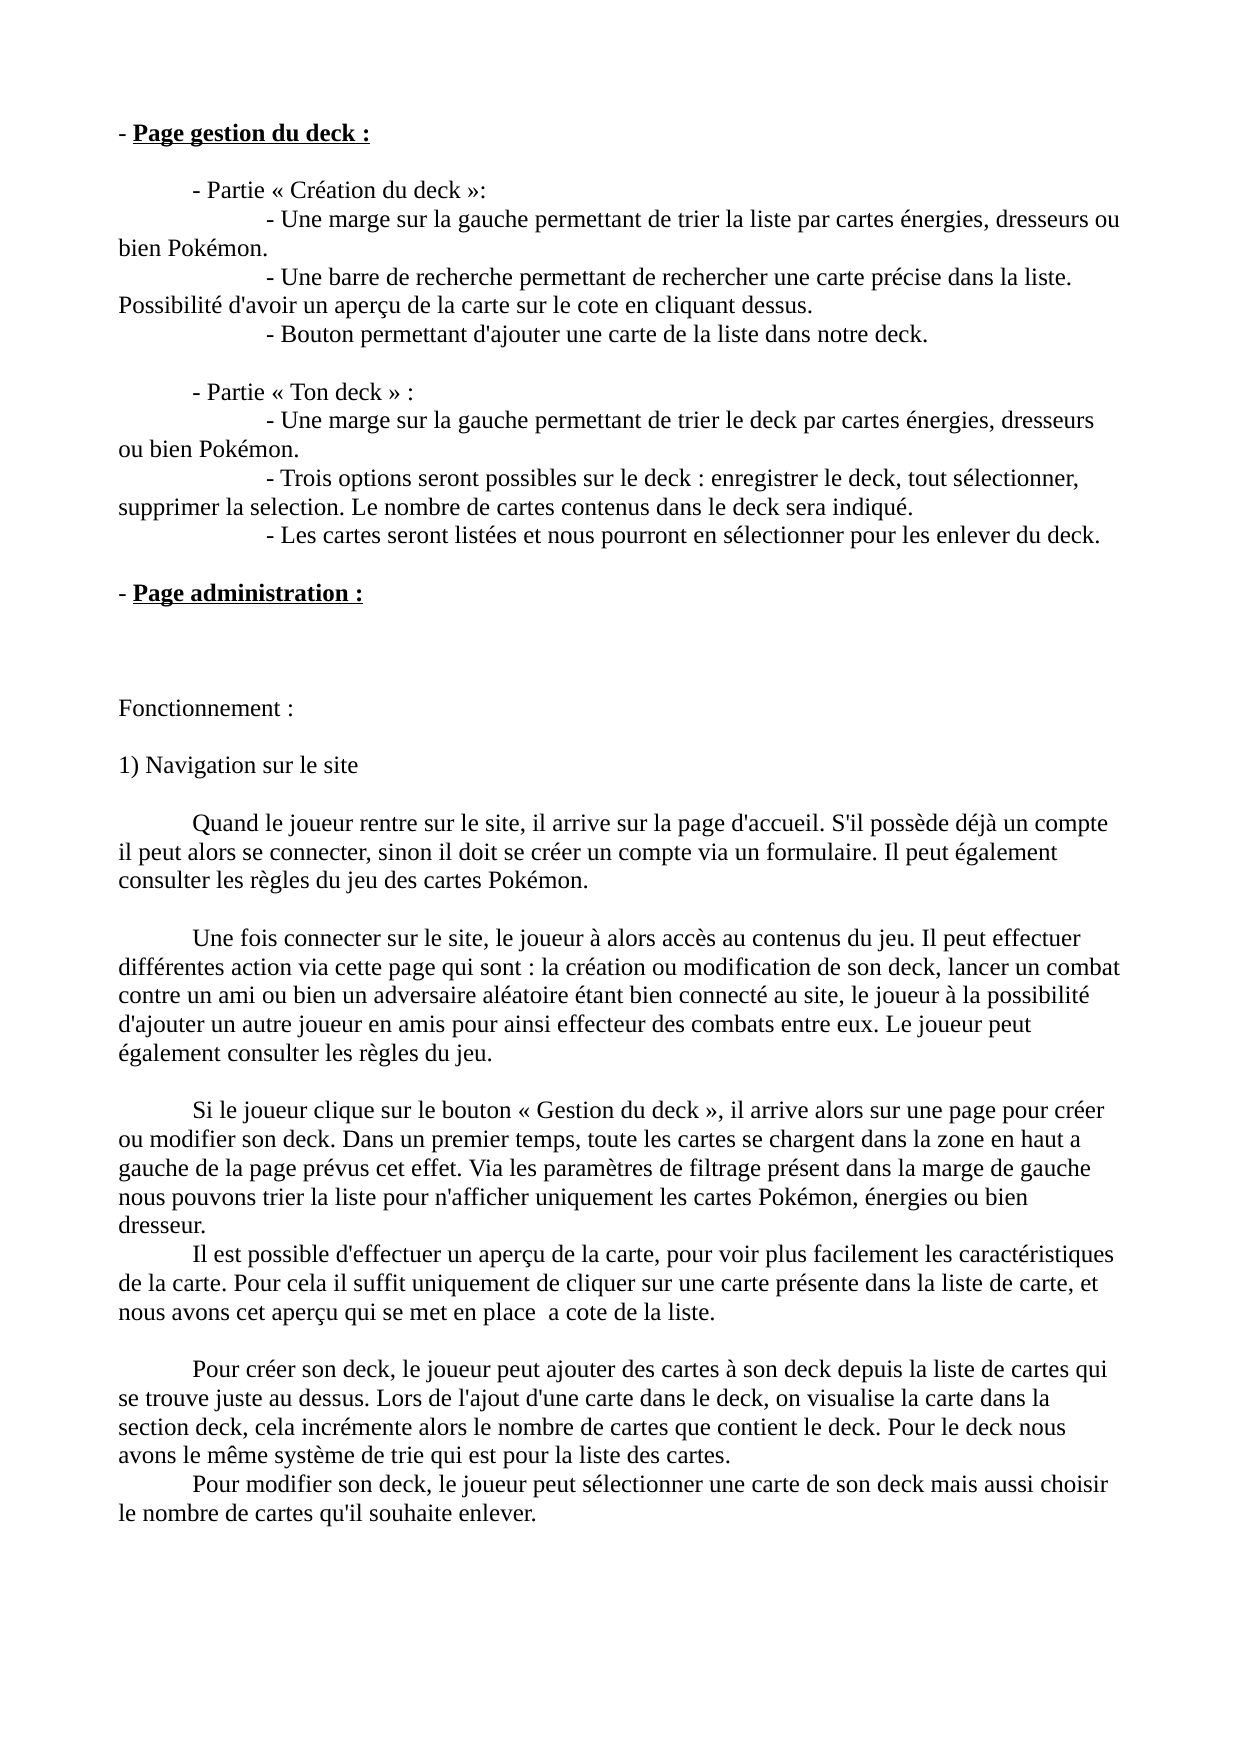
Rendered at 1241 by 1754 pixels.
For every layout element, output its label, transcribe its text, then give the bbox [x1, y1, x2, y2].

text Il est possible d'effectuer un aperçu de la carte, pour voir plus facilement les caractéristiques de la carte. Pour cela il suffit uniquement de cliquer sur une carte présente dans la liste de carte, et nous avons cet aperçu qui se met en place a cote de la liste. [118, 1239, 1122, 1326]
text - Page gestion du deck : [118, 118, 1122, 147]
text Fonctionnement : [118, 636, 1122, 722]
text Quand le joueur rentre sur le site, il arrive sur la page d'accueil. S'il possède déjà un compte il peut alors se connecter, sinon il doit se créer un compte via un formulaire. Il peut également consulter les règles du jeu des cartes Pokémon. Une fois connecter sur le site, le joueur à alors accès au contenus du jeu. Il peut effectuer différentes action via cette page qui sont : la création ou modification de son deck, lancer un combat contre un ami ou bien un adversaire aléatoire étant bien connecté au site, le joueur à la possibilité d'ajouter un autre joueur en amis pour ainsi effecteur des combats entre eux. Le joueur peut également consulter les règles du jeu. [118, 779, 1122, 1067]
text 1) Navigation sur le site [118, 751, 1122, 779]
text Si le joueur clique sur le bouton « Gestion du deck », il arrive alors sur une page pour créer ou modifier son deck. Dans un premier temps, toute les cartes se chargent dans la zone en haut a gauche de la page prévus cet effet. Via les paramètres de filtrage présent dans la marge de gauche nous pouvons trier la liste pour n'afficher uniquement les cartes Pokémon, énergies ou bien dresseur. [118, 1096, 1122, 1239]
text - Partie « Création du deck »: - Une marge sur la gauche permettant de trier la liste par cartes énergies, dresseurs ou bien Pokémon. - Une barre de recherche permettant de rechercher une carte précise dans la liste. Possibilité d'avoir un aperçu de la carte sur le cote en cliquant dessus. - Bouton permettant d'ajouter une carte de la liste dans notre deck. - Partie « Ton deck » : - Une marge sur la gauche permettant de trier le deck par cartes énergies, dresseurs ou bien Pokémon. - Trois options seront possibles sur le deck : enregistrer le deck, tout sélectionner, supprimer la selection. Le nombre de cartes contenus dans le deck sera indiqué. - Les cartes seront listées et nous pourront en sélectionner pour les enlever du deck. - Page administration : [118, 147, 1122, 636]
text Pour créer son deck, le joueur peut ajouter des cartes à son deck depuis la liste de cartes qui se trouve juste au dessus. Lors de l'ajout d'une carte dans le deck, on visualise la carte dans la section deck, cela incrémente alors le nombre de cartes que contient le deck. Pour le deck nous avons le même système de trie qui est pour la liste des cartes. Pour modifier son deck, le joueur peut sélectionner une carte de son deck mais aussi choisir le nombre de cartes qu'il souhaite enlever. [118, 1354, 1122, 1527]
